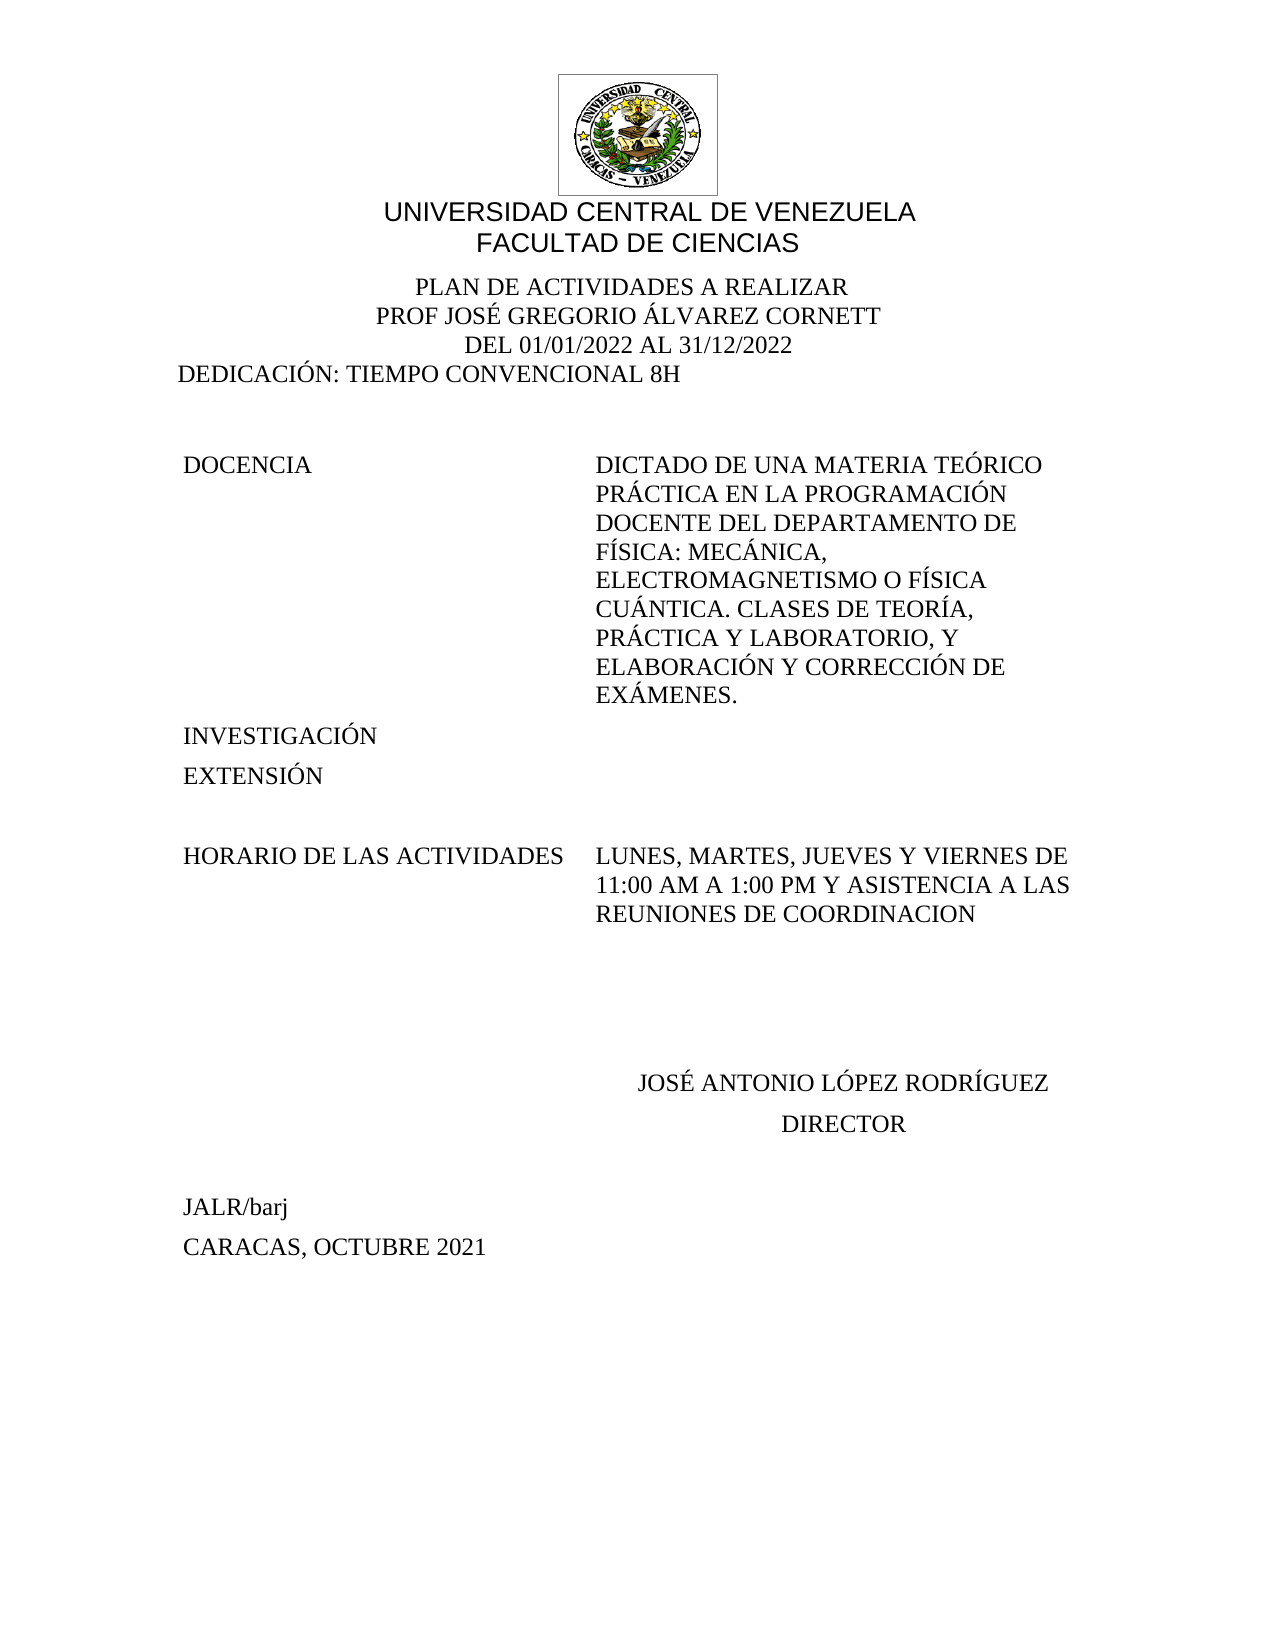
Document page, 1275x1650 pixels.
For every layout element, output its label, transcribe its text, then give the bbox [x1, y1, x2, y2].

table_cell [177, 1103, 590, 1186]
text PROF José Gregorio Álvarez Cornett [177, 301, 1086, 330]
table_cell [177, 796, 590, 836]
table_cell JALR/barj [177, 1186, 590, 1226]
text DEL 01/01/2022 al 31/12/2022 [177, 330, 1086, 359]
table_header [177, 1020, 590, 1103]
text PLAN DE ACTIVIDADES A REALIZAR [177, 272, 1086, 301]
table_cell DIRECTOR [590, 1103, 1097, 1186]
table_cell extensión [177, 755, 590, 796]
table_cell [590, 715, 1097, 755]
table_cell investigación [177, 715, 590, 755]
table_cell CARACAS, OCTUBRE 2021 [177, 1226, 590, 1267]
table_cell HORARIO DE LAS ACTIVIDADES [177, 836, 590, 933]
table_header JOSÉ ANTONIO LÓPEZ RODRÍGUEZ [590, 1020, 1097, 1103]
table_header DOCENCIA [177, 445, 590, 715]
text dedicación: Tiempo Convencional 8H [177, 359, 1086, 387]
table_cell [590, 1226, 1097, 1267]
table_cell [590, 796, 1097, 836]
table_cell LUNES, MARTES, JUEVES Y VIERNES DE 11:00 AM A 1:00 PM Y ASISTENCIA A LAS REUNIONES DE COORDINACION [590, 836, 1097, 933]
table_cell [590, 1186, 1097, 1226]
table_cell [590, 755, 1097, 796]
table_header DICTADO DE UNA MATERIA TEÓRICO PRÁCTICA EN LA PROGRAMACIÓN DOCENTE DEL DEPARTAMENTO DE FÍSICA: MECÁNICA, ELECTROMAGNETISMO O FÍSICA CUÁNTICA. CLASES DE TEORÍA, PRÁCTICA Y LABORATORIO, Y ELABORACIÓN Y CORRECCIÓN DE EXÁMENES. [590, 445, 1097, 715]
